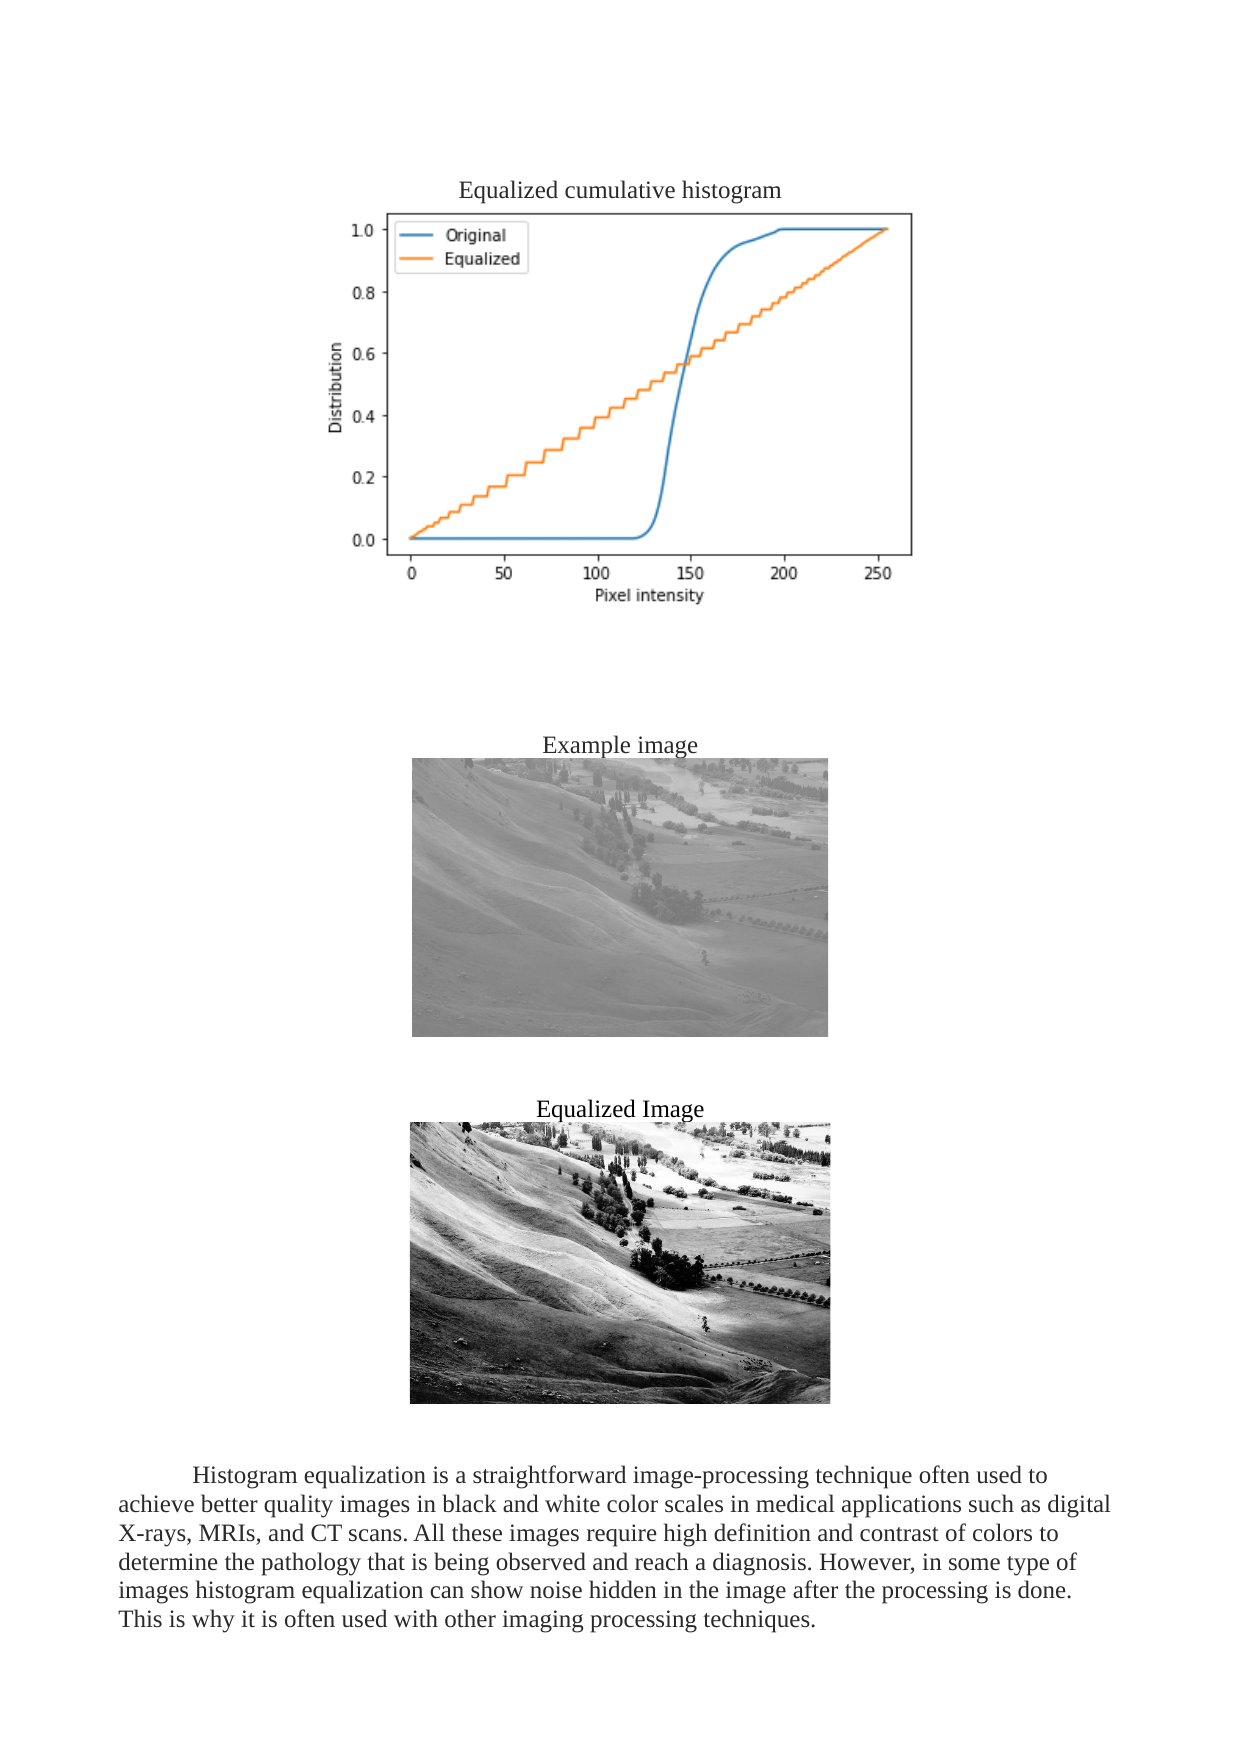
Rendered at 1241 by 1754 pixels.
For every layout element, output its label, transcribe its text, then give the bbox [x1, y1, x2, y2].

picture [409, 1122, 831, 1404]
text Equalized Image [118, 1094, 1122, 1122]
picture [318, 204, 922, 614]
text Histogram equalization is a straightforward image-processing technique often used to achieve better quality images in black and white color scales in medical applications such as digital X-rays, MRIs, and CT scans. All these images require high definition and contrast of colors to determine the pathology that is being observed and reach a diagnosis. However, in some type of images histogram equalization can show noise hidden in the image after the processing is done. This is why it is often used with other imaging processing techniques. [118, 1461, 1122, 1633]
text Example image [118, 730, 1122, 758]
picture [412, 758, 829, 1037]
text Equalized cumulative histogram [118, 176, 1122, 204]
